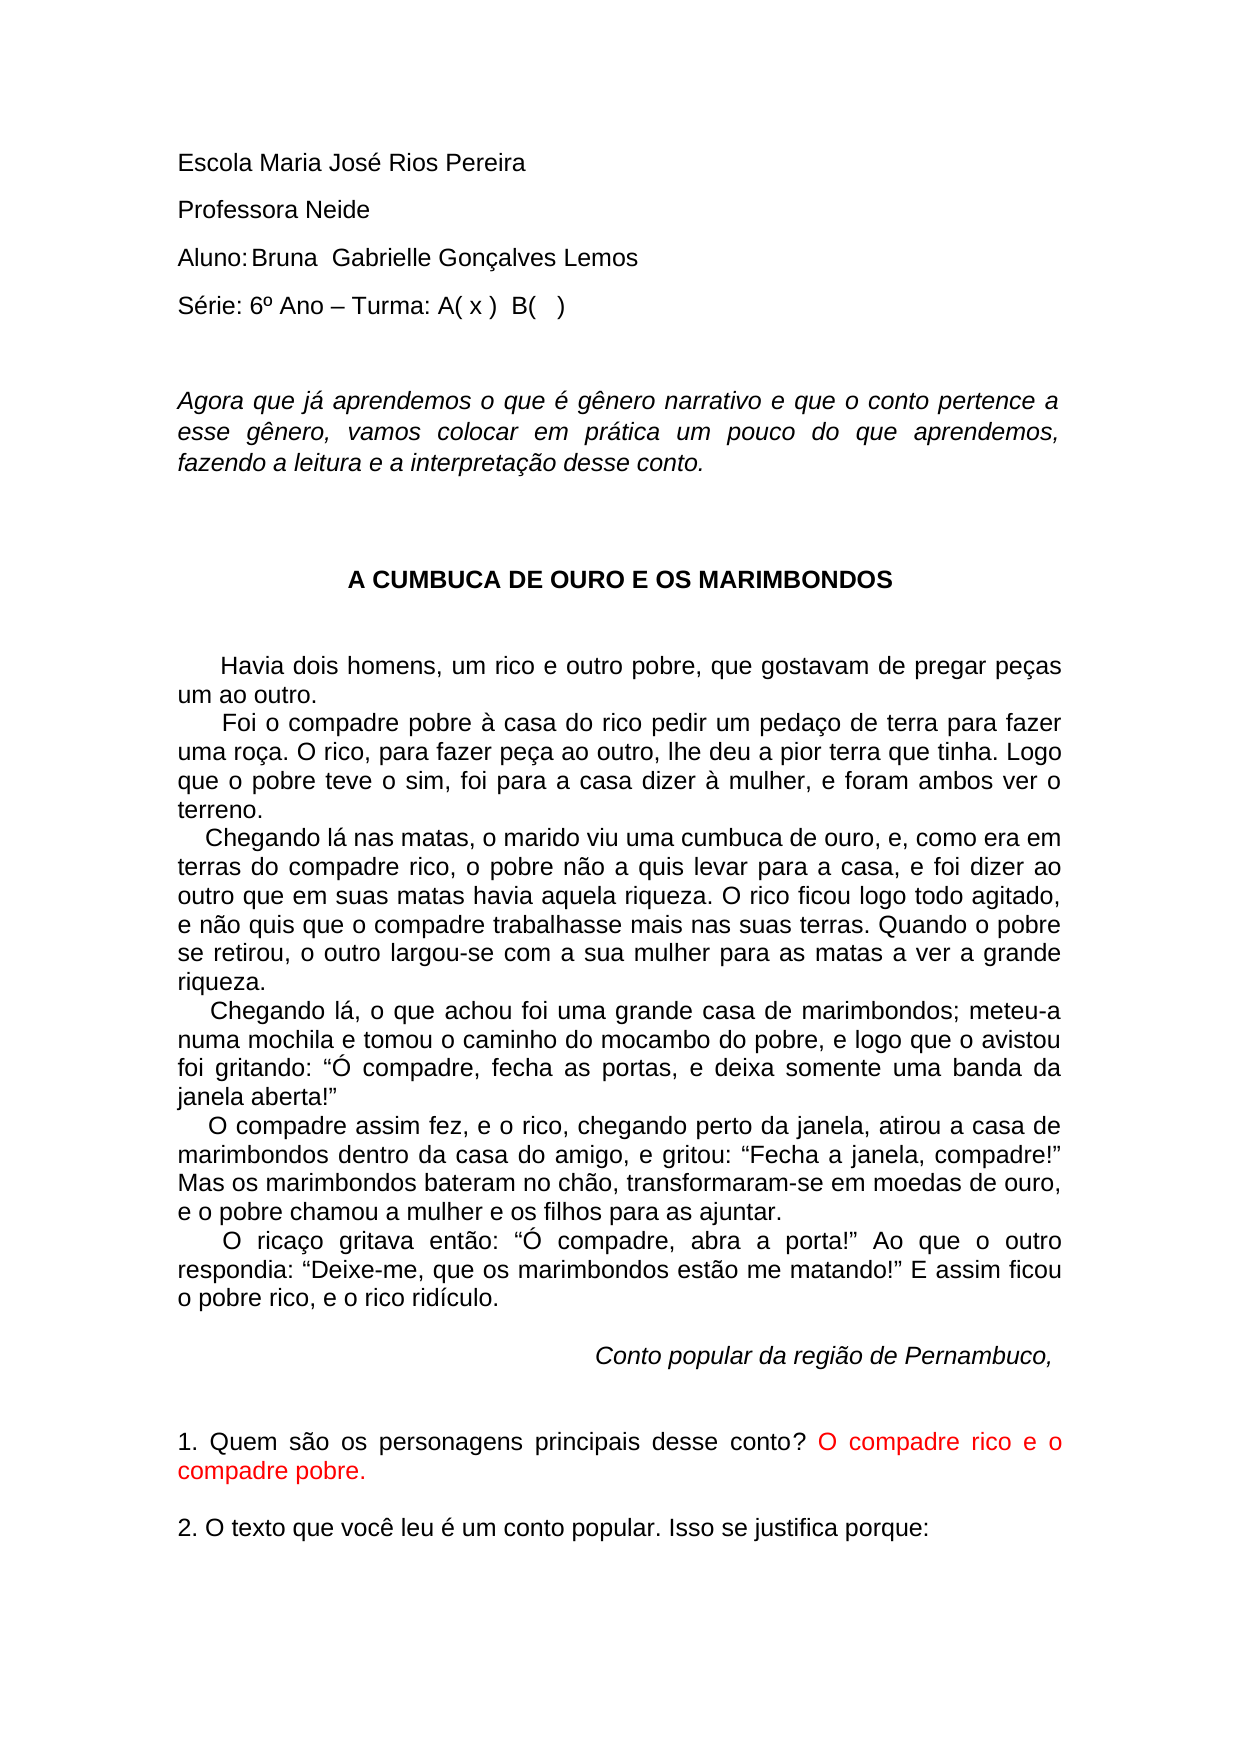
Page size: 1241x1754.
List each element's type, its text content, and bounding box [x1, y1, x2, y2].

text Chegando lá nas matas, o marido viu uma cumbuca de ouro, e, como era em terras do compadre rico, o pobre não a quis levar para a casa, e foi dizer ao outro que em suas matas havia aquela riqueza. O rico ficou logo todo agitado, e não quis que o compadre trabalhasse mais nas suas terras. Quando o pobre se retirou, o outro largou-se com a sua mulher para as matas a ver a grande riqueza. [177, 823, 1063, 996]
text Conto popular da região de Pernambuco, [177, 1341, 1063, 1370]
text Foi o compadre pobre à casa do rico pedir um pedaço de terra para fazer uma roça. O rico, para fazer peça ao outro, lhe deu a pior terra que tinha. Logo que o pobre teve o sim, foi para a casa dizer à mulher, e foram ambos ver o terreno. [177, 708, 1063, 823]
text Agora que já aprendemos o que é gênero narrativo e que o conto pertence a esse gênero, vamos colocar em prática um pouco do que aprendemos, fazendo a leitura e a interpretação desse conto. [177, 386, 1063, 477]
text 1. Quem são os personagens principais desse conto? O compadre rico e o compadre pobre. [177, 1427, 1063, 1485]
text O ricaço gritava então: “Ó compadre, abra a porta!” Ao que o outro respondia: “Deixe-me, que os marimbondos estão me matando!” E assim ficou o pobre rico, e o rico ridículo. [177, 1226, 1063, 1312]
text Professora Neide [177, 195, 1063, 224]
text Havia dois homens, um rico e outro pobre, que gostavam de pregar peças um ao outro. [177, 622, 1063, 708]
text O compadre assim fez, e o rico, chegando perto da janela, atirou a casa de marimbondos dentro da casa do amigo, e gritou: “Fecha a janela, compadre!” Mas os marimbondos bateram no chão, transformaram-se em moedas de ouro, e o pobre chamou a mulher e os filhos para as ajuntar. [177, 1111, 1063, 1226]
text Chegando lá, o que achou foi uma grande casa de marimbondos; meteu-a numa mochila e tomou o caminho do mocambo do pobre, e logo que o avistou foi gritando: “Ó compadre, fecha as portas, e deixa somente uma banda da janela aberta!” [177, 996, 1063, 1111]
text Série: 6º Ano – Turma: A( x ) B( ) [177, 291, 1063, 319]
subtitle A CUMBUCA DE OURO E OS MARIMBONDOS [177, 561, 1063, 593]
text Aluno: Bruna Gabrielle Gonçalves Lemos [177, 243, 1063, 272]
text Escola Maria José Rios Pereira [177, 148, 1063, 176]
text 2. O texto que você leu é um conto popular. Isso se justifica porque: [177, 1513, 1063, 1541]
